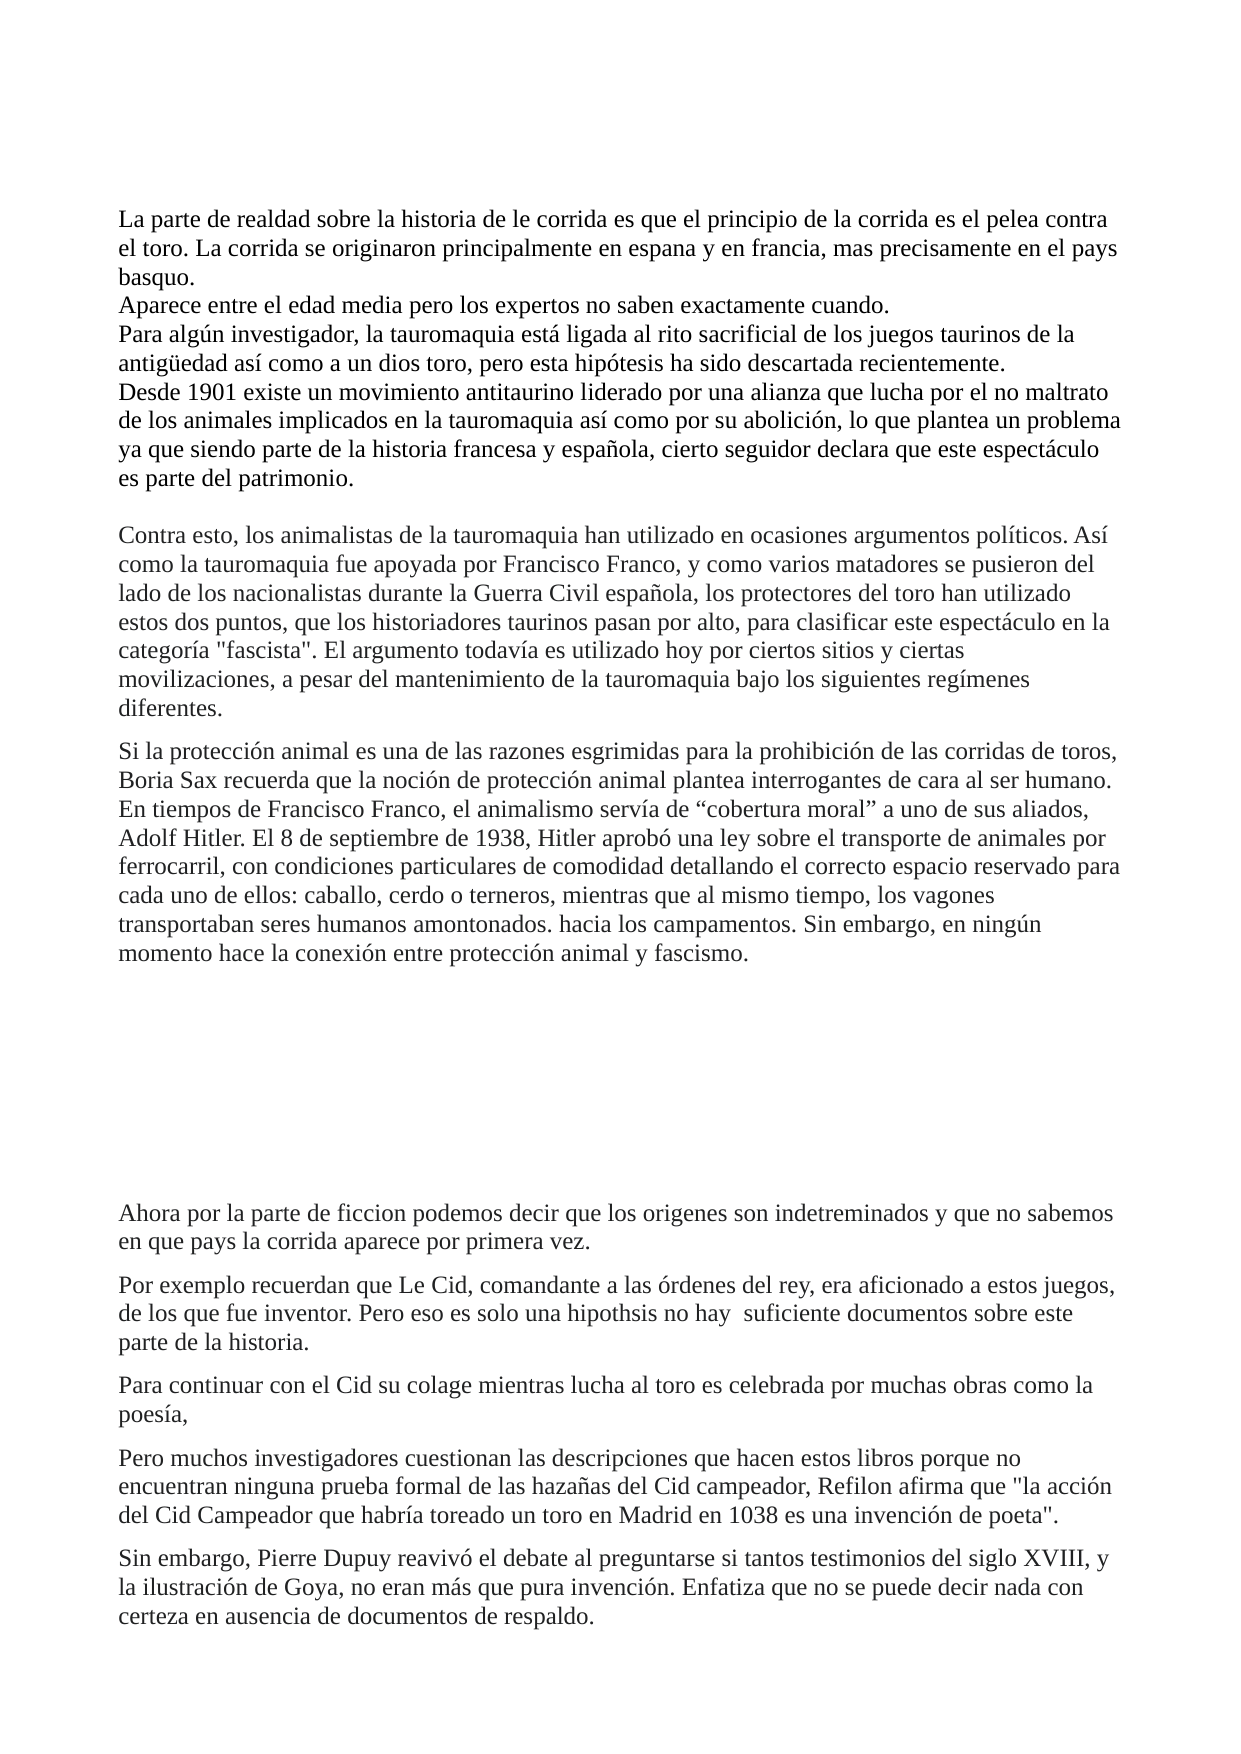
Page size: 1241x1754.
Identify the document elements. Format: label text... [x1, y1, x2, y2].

text Sin embargo, Pierre Dupuy reavivó el debate al preguntarse si tantos testimonios del siglo XVIII, y la ilustración de Goya, no eran más que pura invención. Enfatiza que no se puede decir nada con certeza en ausencia de documentos de respaldo. [118, 1543, 1122, 1630]
text Desde 1901 existe un movimiento antitaurino liderado por una alianza que lucha por el no maltrato de los animales implicados en la tauromaquia así como por su abolición, lo que plantea un problema ya que siendo parte de la historia francesa y española, cierto seguidor declara que este espectáculo es parte del patrimonio. [118, 377, 1122, 492]
text La parte de realdad sobre la historia de le corrida es que el principio de la corrida es el pelea contra el toro. La corrida se originaron principalmente en espana y en francia, mas precisamente en el pays basquo. [118, 204, 1122, 291]
text Por exemplo recuerdan que Le Cid, comandante a las órdenes del rey, era aficionado a estos juegos, de los que fue inventor. Pero eso es solo una hipothsis no hay suficiente documentos sobre este parte de la historia. [118, 1270, 1122, 1356]
text Para continuar con el Cid su colage mientras lucha al toro es celebrada por muchas obras como la poesía, [118, 1371, 1122, 1428]
text Si la protección animal es una de las razones esgrimidas para la prohibición de las corridas de toros, Boria Sax recuerda que la noción de protección animal plantea interrogantes de cara al ser humano. En tiempos de Francisco Franco, el animalismo servía de “cobertura moral” a uno de sus aliados, Adolf Hitler. El 8 de septiembre de 1938, Hitler aprobó una ley sobre el transporte de animales por ferrocarril, con condiciones particulares de comodidad detallando el correcto espacio reservado para cada uno de ellos: caballo, cerdo o terneros, mientras que al mismo tiempo, los vagones transportaban seres humanos amontonados. hacia los campamentos. Sin embargo, en ningún momento hace la conexión entre protección animal y fascismo. [118, 736, 1122, 966]
text Para algún investigador, la tauromaquia está ligada al rito sacrificial de los juegos taurinos de la antigüedad así como a un dios toro, pero esta hipótesis ha sido descartada recientemente. [118, 319, 1122, 377]
text Pero muchos investigadores cuestionan las descripciones que hacen estos libros porque no encuentran ninguna prueba formal de las hazañas del Cid campeador, Refilon afirma que "la acción del Cid Campeador que habría toreado un toro en Madrid en 1038 es una invención de poeta". [118, 1443, 1122, 1529]
text Aparece entre el edad media pero los expertos no saben exactamente cuando. [118, 291, 1122, 319]
text Ahora por la parte de ficcion podemos decir que los origenes son indetreminados y que no sabemos en que pays la corrida aparece por primera vez. [118, 1198, 1122, 1255]
text Contra esto, los animalistas de la tauromaquia han utilizado en ocasiones argumentos políticos. Así como la tauromaquia fue apoyada por Francisco Franco, y como varios matadores se pusieron del lado de los nacionalistas durante la Guerra Civil española, los protectores del toro han utilizado estos dos puntos, que los historiadores taurinos pasan por alto, para clasificar este espectáculo en la categoría "fascista". El argumento todavía es utilizado hoy por ciertos sitios y ciertas movilizaciones, a pesar del mantenimiento de la tauromaquia bajo los siguientes regímenes diferentes. [118, 521, 1122, 722]
